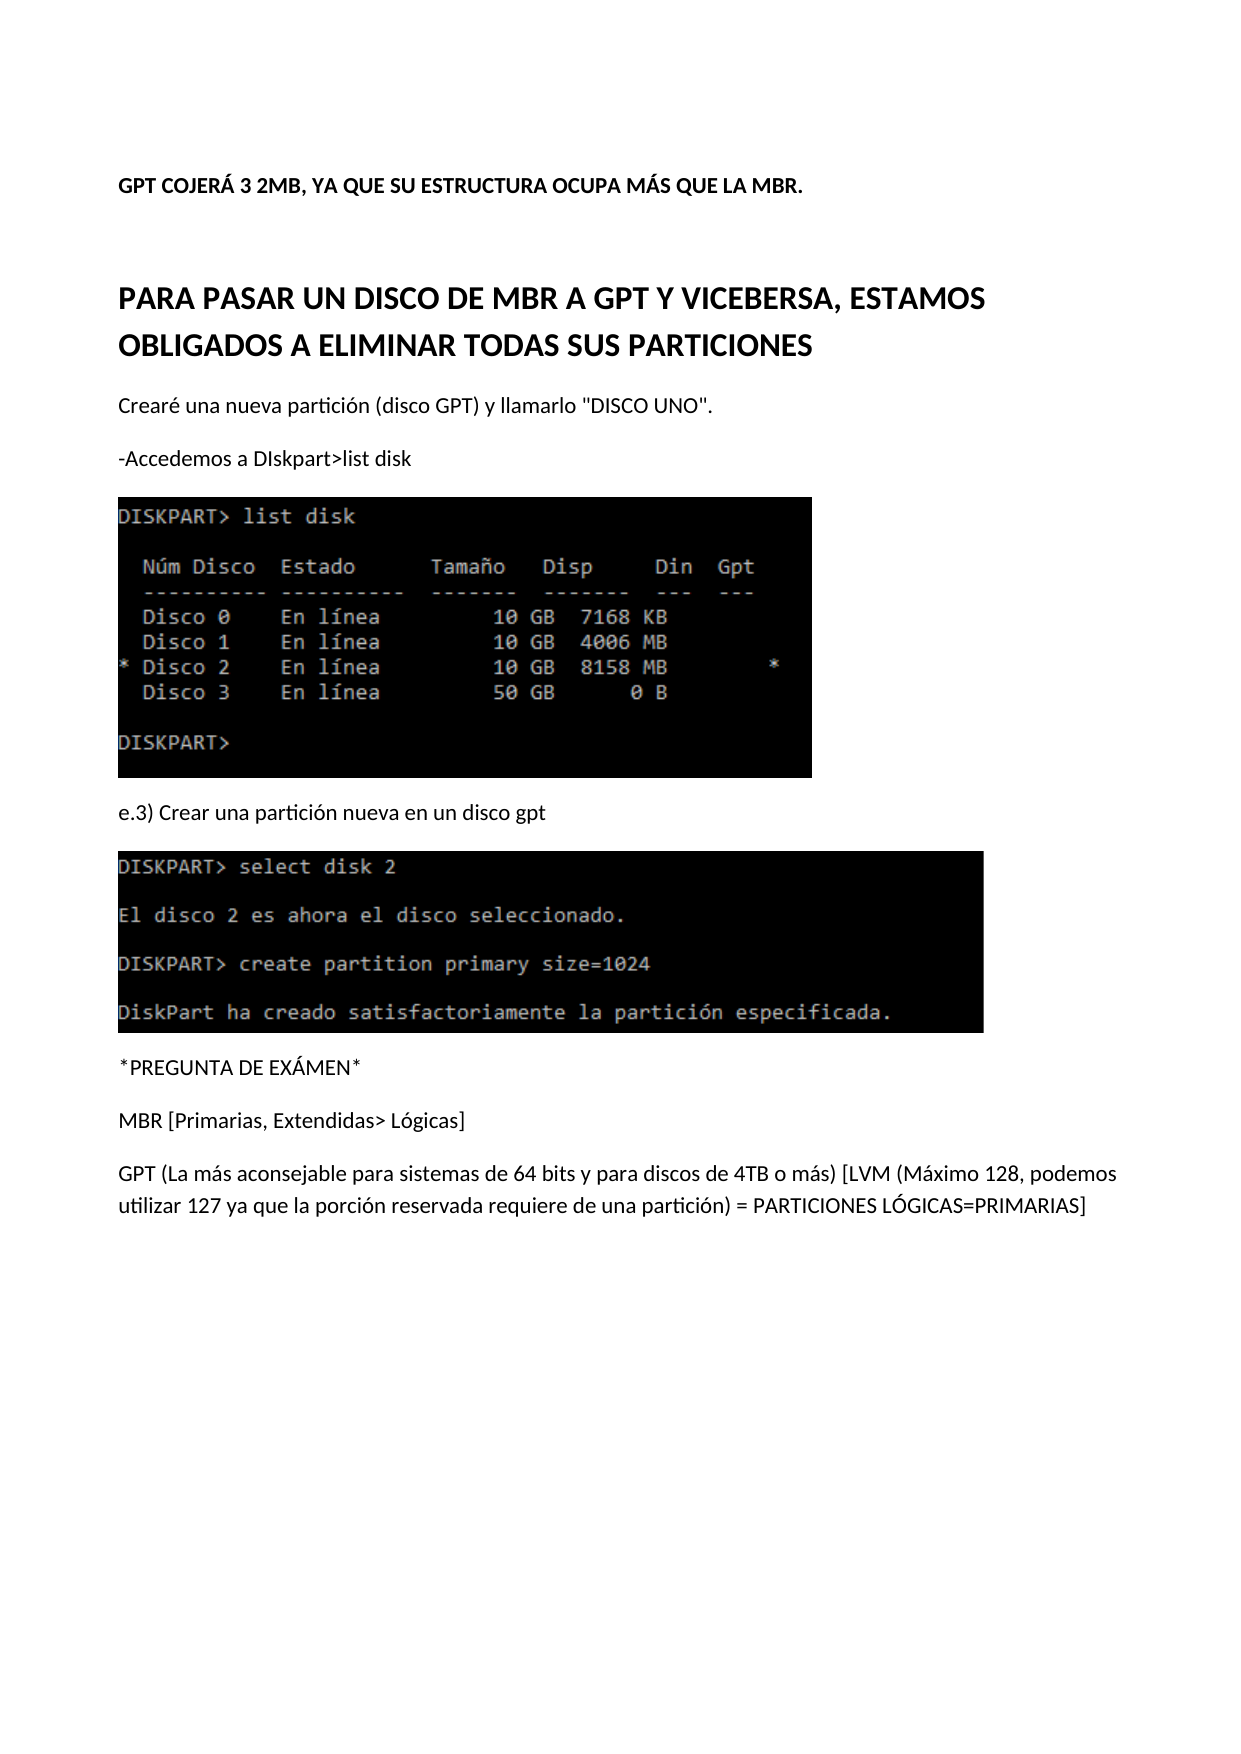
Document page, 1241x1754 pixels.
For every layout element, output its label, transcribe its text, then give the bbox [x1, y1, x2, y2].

text PARA PASAR UN DISCO DE MBR A GPT Y VICEBERSA, ESTAMOS OBLIGADOS A ELIMINAR TODAS SUS PARTICIONES [118, 277, 1122, 365]
text MBR [Primarias, Extendidas> Lógicas] [118, 1106, 1122, 1134]
text e.3) Crear una partición nueva en un disco gpt [118, 798, 1122, 826]
text GPT (La más aconsejable para sistemas de 64 bits y para discos de 4TB o más) [LVM (Máximo 128, podemos utilizar 127 ya que la porción reservada requiere de una partición) = PARTICIONES LÓGICAS=PRIMARIAS] [118, 1159, 1122, 1219]
text GPT COJERÁ 3 2MB, YA QUE SU ESTRUCTURA OCUPA MÁS QUE LA MBR. [118, 171, 1122, 199]
text Crearé una nueva partición (disco GPT) y llamarlo "DISCO UNO". [118, 392, 1122, 419]
text *PREGUNTA DE EXÁMEN* [118, 1053, 1122, 1081]
text -Accedemos a DIskpart>list disk [118, 444, 1122, 473]
